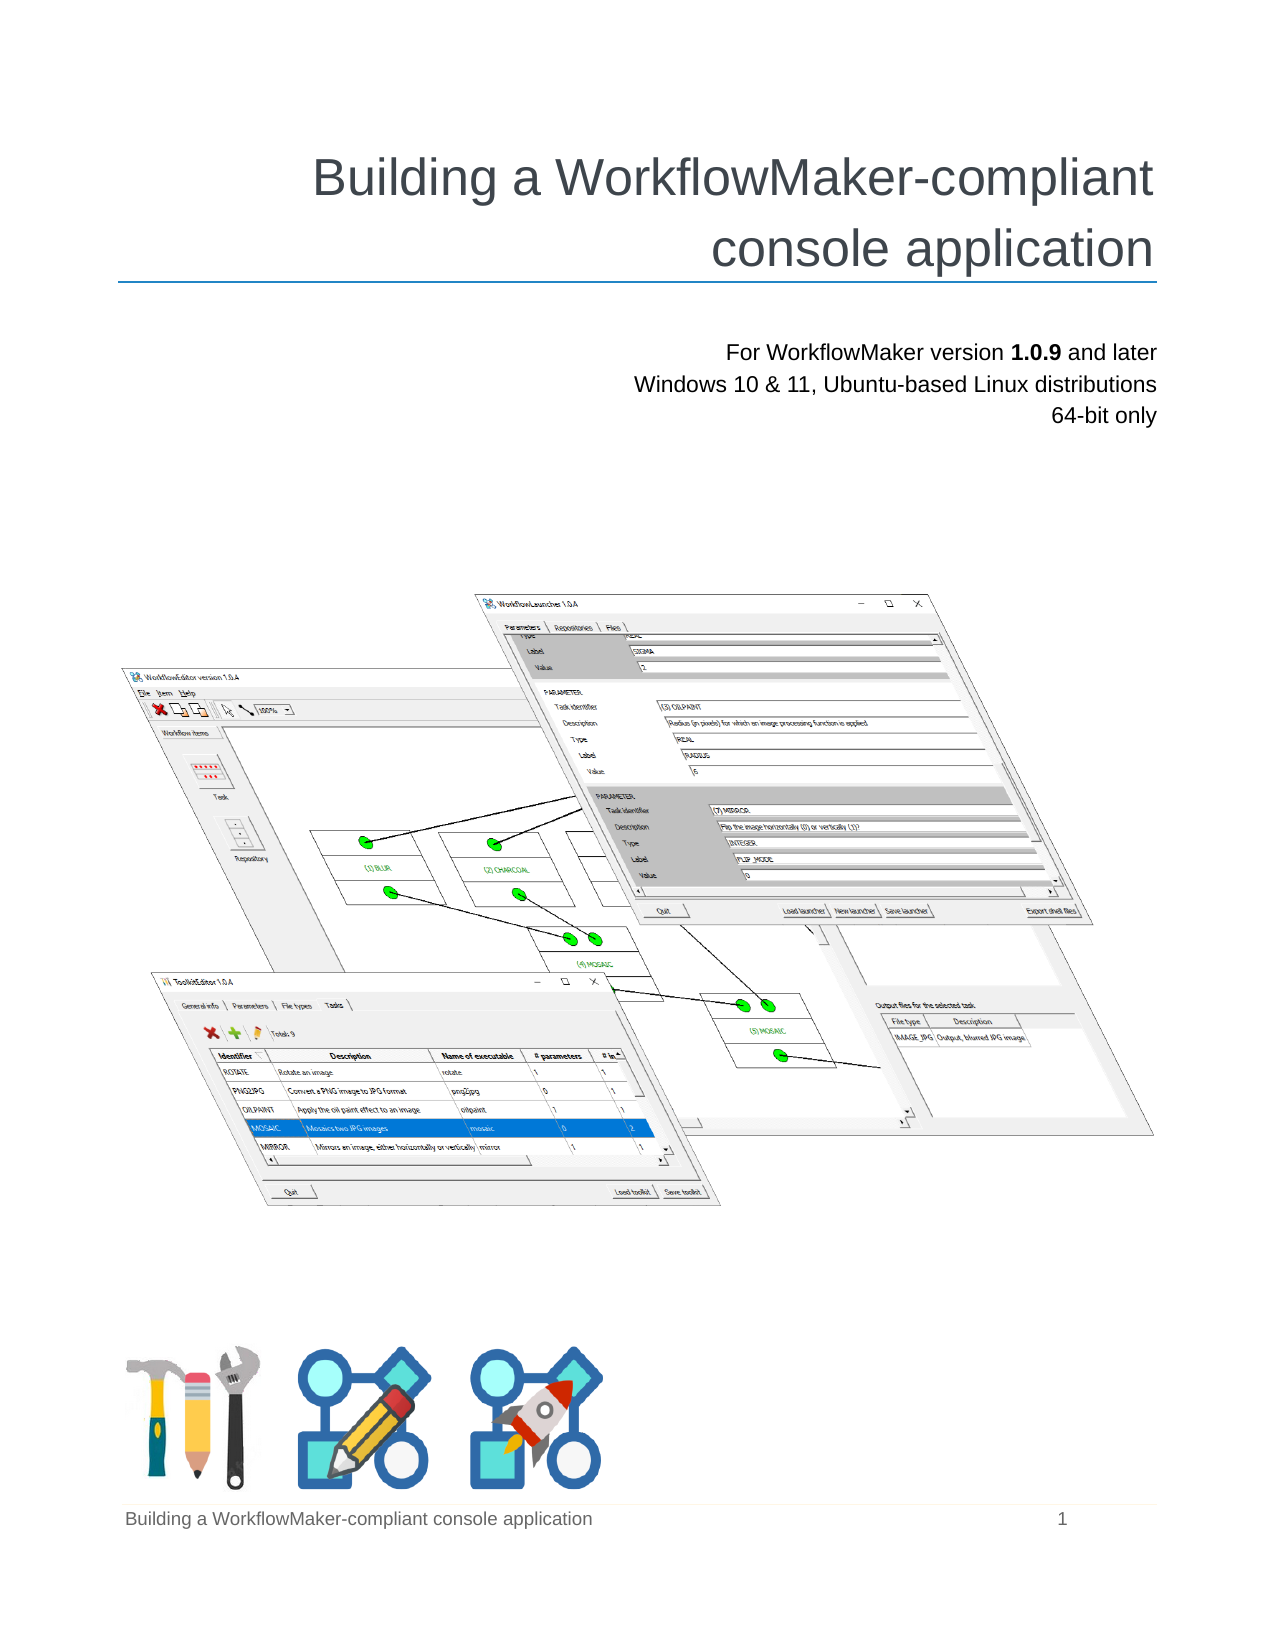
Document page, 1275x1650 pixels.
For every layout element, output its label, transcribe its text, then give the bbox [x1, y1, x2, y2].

text For WorkflowMaker version 1.0.9 and later [118, 339, 1157, 365]
text 64-bit only [118, 402, 1157, 428]
picture [121, 594, 1154, 1206]
title Building a WorkflowMaker-compliant console application [118, 143, 1157, 281]
picture [118, 1339, 603, 1497]
text Windows 10 & 11, Ubuntu-based Linux distributions [118, 371, 1157, 397]
